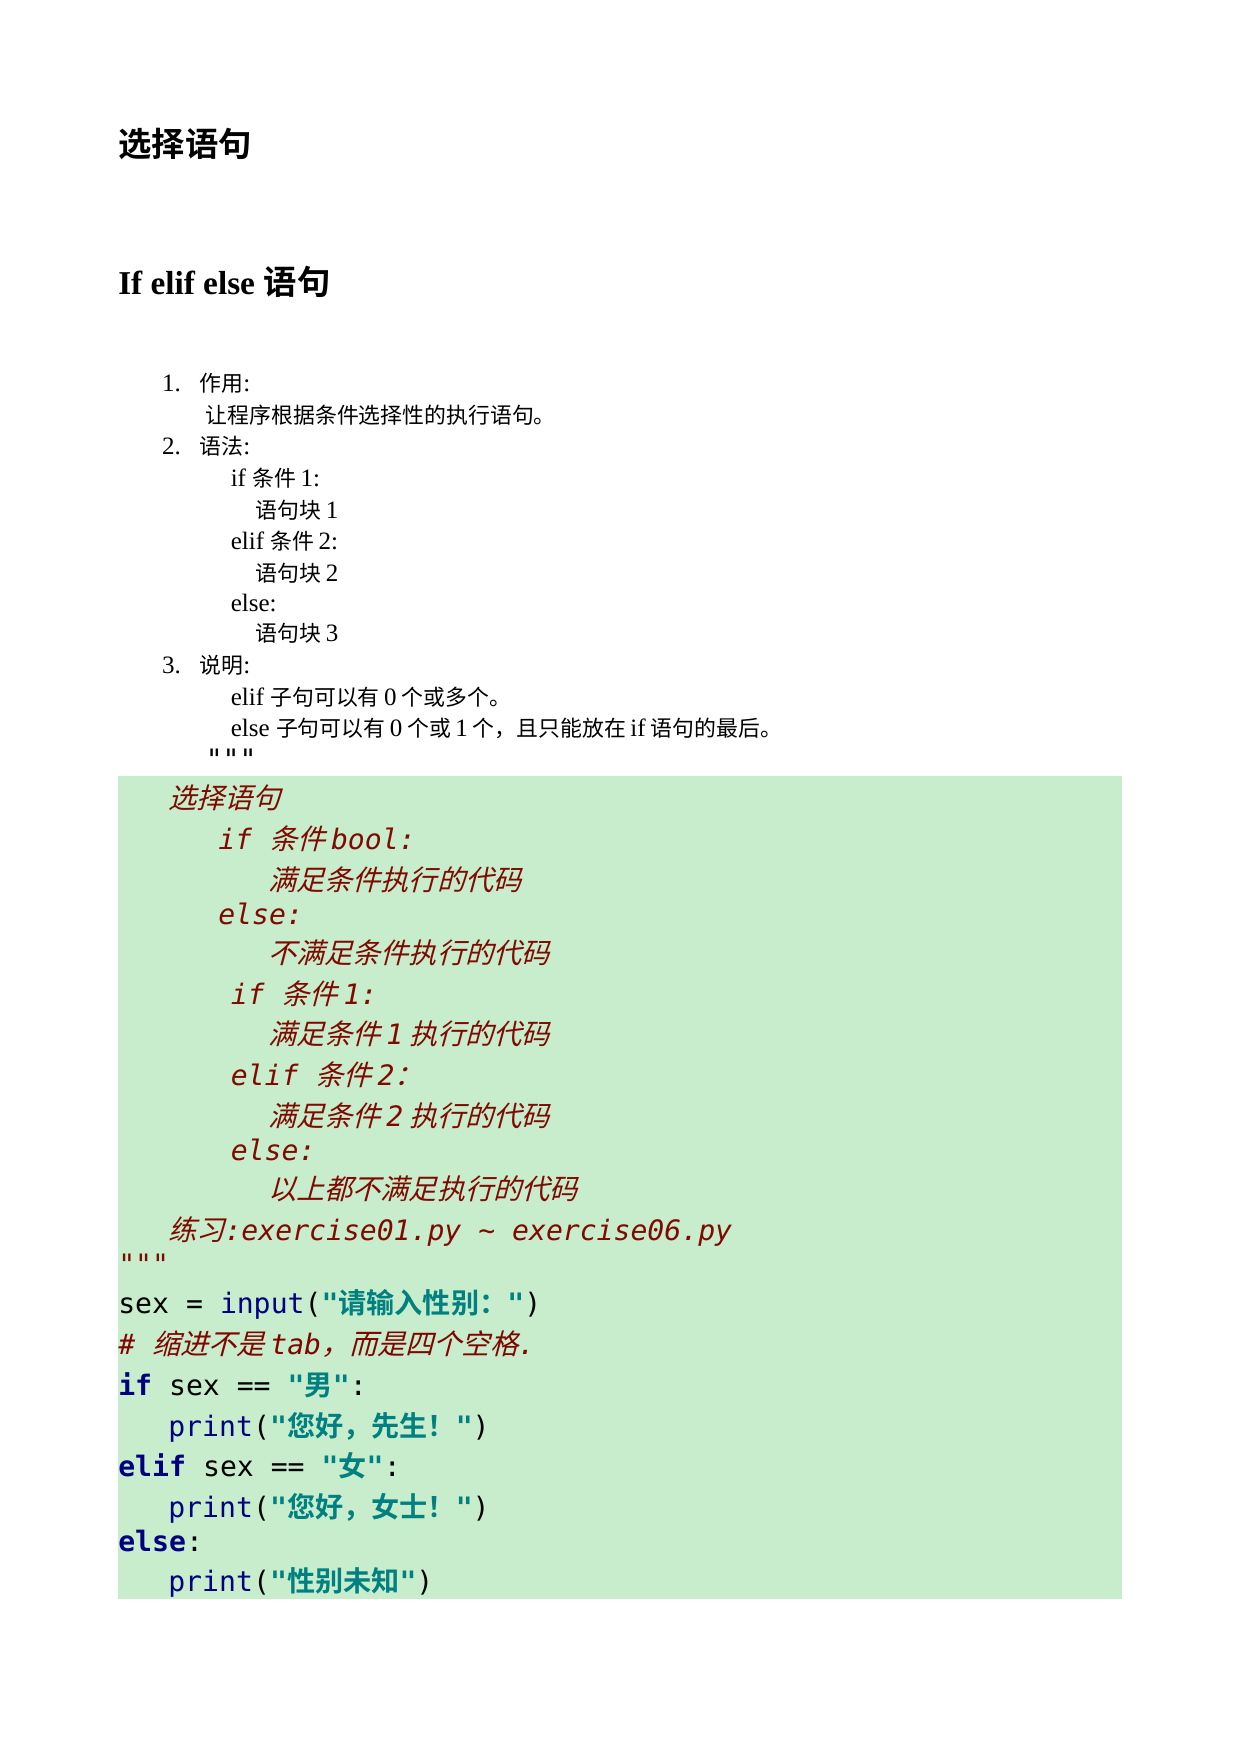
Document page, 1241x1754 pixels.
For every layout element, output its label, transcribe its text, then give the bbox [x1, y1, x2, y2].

text print("性别未知") [118, 1558, 1122, 1599]
text elif 条件2： [118, 1053, 1122, 1094]
text 满足条件1执行的代码 [118, 1012, 1122, 1053]
text 以上都不满足执行的代码 [118, 1167, 1122, 1208]
text if 条件1: [162, 461, 1122, 493]
text if 条件bool: [118, 817, 1122, 857]
list 语法: [162, 429, 1122, 461]
text elif sex == "女": [118, 1444, 1122, 1485]
text elif 条件2: [162, 524, 1122, 556]
text 语句块2 [162, 556, 1122, 588]
text else 子句可以有0个或1个，且只能放在if语句的最后。 [162, 711, 1122, 743]
text 不满足条件执行的代码 [118, 931, 1122, 971]
text 练习:exercise01.py ~ exercise06.py [118, 1208, 1122, 1248]
text if 条件1: [118, 971, 1122, 1012]
text 语句块1 [162, 493, 1122, 524]
list 作用: [162, 366, 1122, 398]
text print("您好，先生！") [118, 1403, 1122, 1444]
text 满足条件执行的代码 [118, 857, 1122, 898]
text """ [118, 1248, 1122, 1281]
text """ [162, 743, 1122, 776]
text 语句块3 [162, 616, 1122, 648]
text sex = input("请输入性别：") [118, 1281, 1122, 1322]
text elif 子句可以有0个或多个。 [162, 680, 1122, 711]
subtitle If elif else 语句 [118, 256, 1122, 304]
text print("您好，女士！") [118, 1485, 1122, 1526]
subtitle 选择语句 [118, 118, 1122, 166]
text if sex == "男": [118, 1363, 1122, 1403]
text else: [118, 1134, 1122, 1167]
text 选择语句 [118, 776, 1122, 817]
text else: [118, 898, 1122, 931]
text # 缩进不是tab，而是四个空格. [118, 1322, 1122, 1363]
text 让程序根据条件选择性的执行语句。 [118, 398, 1122, 429]
text else: [118, 1526, 1122, 1558]
text else: [162, 588, 1122, 616]
list 说明: [162, 648, 1122, 680]
text 满足条件2执行的代码 [118, 1094, 1122, 1134]
